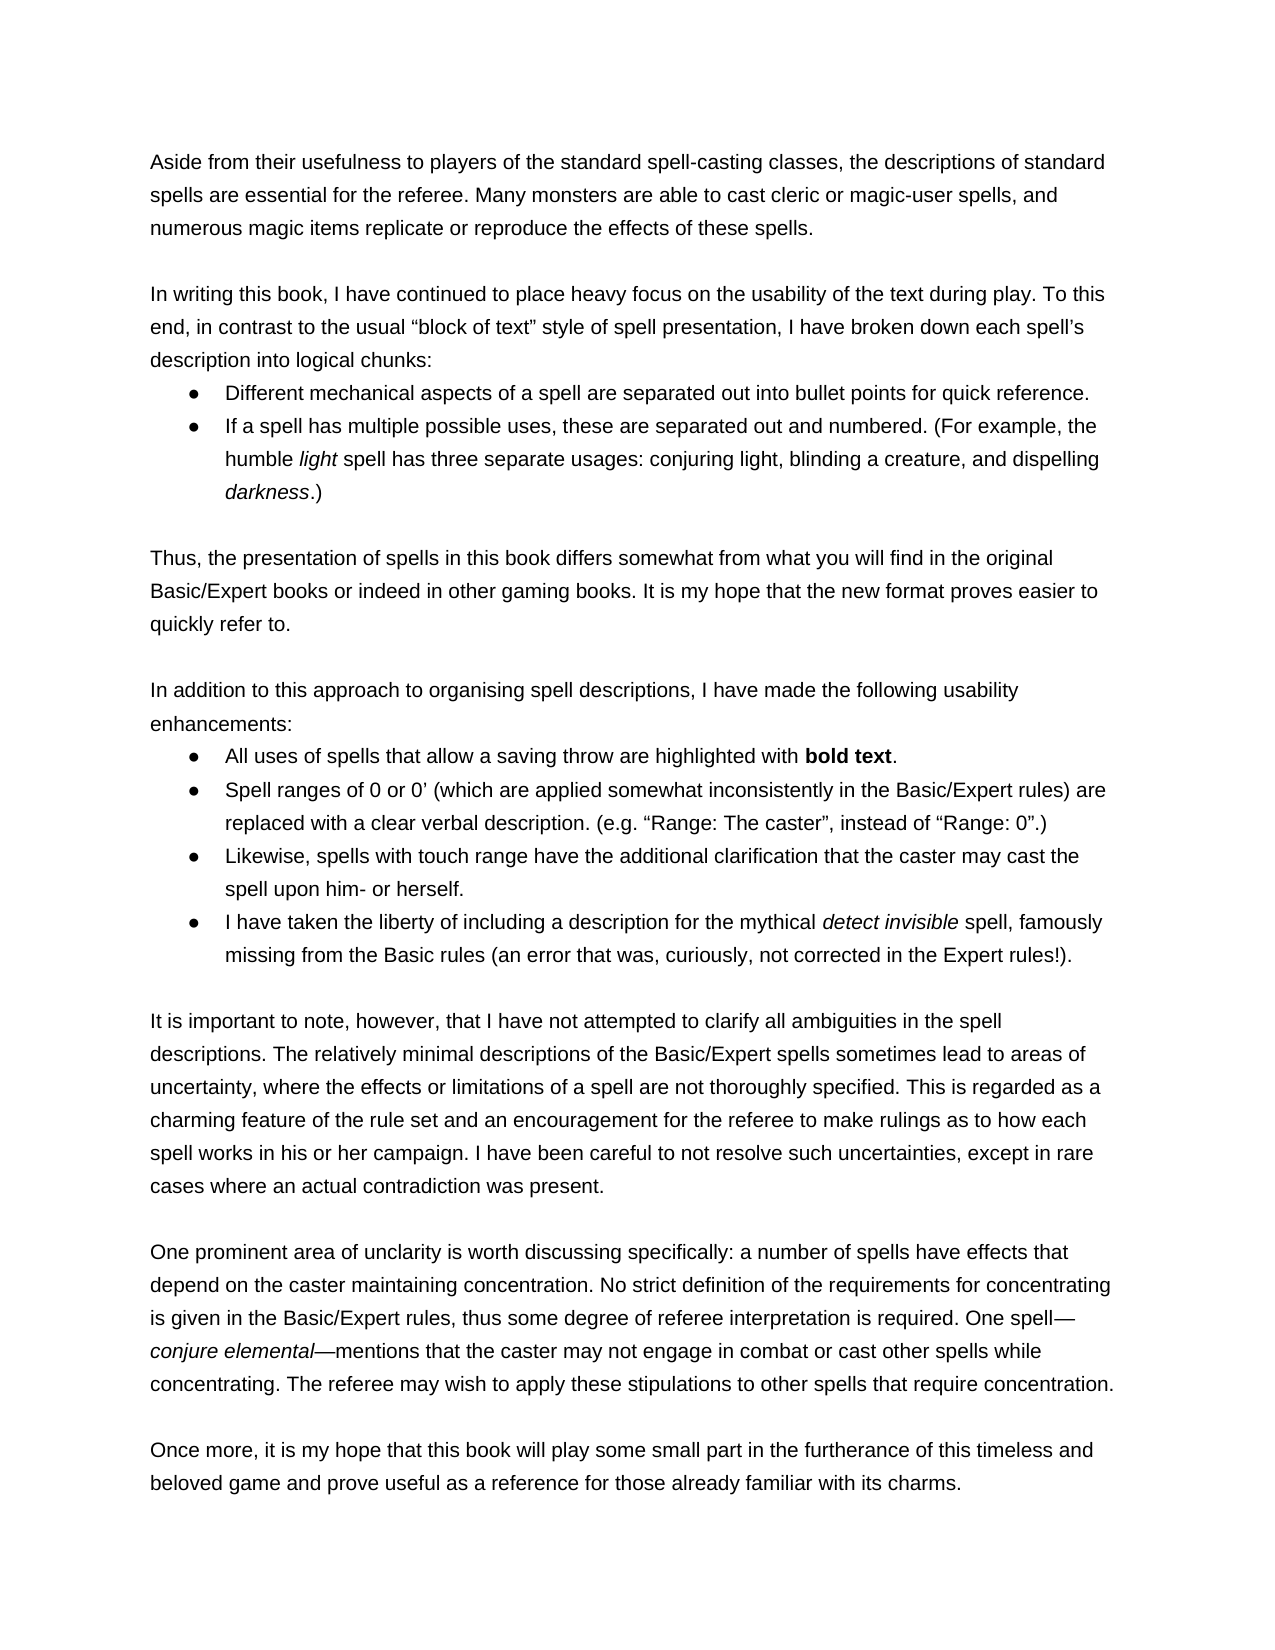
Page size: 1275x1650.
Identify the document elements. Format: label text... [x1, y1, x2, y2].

list I have taken the liberty of including a description for the mythical detect invisible spell, famously missing from the Basic rules (an error that was, curiously, not corrected in the Expert rules!). [187, 909, 1125, 966]
text In writing this book, I have continued to place heavy focus on the usability of the text during play. To this end, in contrast to the usual “block of text” style of spell presentation, I have broken down each spell’s description into logical chunks: [150, 282, 1125, 372]
text It is important to note, however, that I have not attempted to clarify all ambiguities in the spell descriptions. The relatively minimal descriptions of the Basic/Expert spells sometimes lead to areas of uncertainty, where the effects or limitations of a spell are not thoroughly specified. This is regarded as a charming feature of the rule set and an encouragement for the referee to make rulings as to how each spell works in his or her campaign. I have been careful to not resolve such uncertainties, except in rare cases where an actual contradiction was present. [150, 1008, 1125, 1198]
list All uses of spells that allow a saving throw are highlighted with bold text. [187, 744, 1125, 768]
text In addition to this approach to organising spell descriptions, I have made the following usability enhancements: [150, 678, 1125, 735]
text One prominent area of unclarity is worth discussing specifically: a number of spells have effects that depend on the caster maintaining concentration. No strict definition of the requirements for concentrating is given in the Basic/Expert rules, thus some degree of referee interpretation is required. One spell­—conjure elemental—mentions that the caster may not engage in combat or cast other spells while concentrating. The referee may wish to apply these stipulations to other spells that require concentration. [150, 1240, 1125, 1396]
list Likewise, spells with touch range have the additional clarification that the caster may cast the spell upon him- or herself. [187, 843, 1125, 900]
text Aside from their usefulness to players of the standard spell-casting classes, the descriptions of standard spells are essential for the referee. Many monsters are able to cast cleric or magic-user spells, and numerous magic items replicate or reproduce the effects of these spells. [150, 150, 1125, 240]
text Thus, the presentation of spells in this book differs somewhat from what you will find in the original Basic/Expert books or indeed in other gaming books. It is my hope that the new format proves easier to quickly refer to. [150, 546, 1125, 636]
list If a spell has multiple possible uses, these are separated out and numbered. (For example, the humble light spell has three separate usages: conjuring light, blinding a creature, and dispelling darkness.) [187, 414, 1125, 504]
list Spell ranges of 0 or 0’ (which are applied somewhat inconsistently in the Basic/Expert rules) are replaced with a clear verbal description. (e.g. “Range: The caster”, instead of “Range: 0”.) [187, 777, 1125, 834]
list Different mechanical aspects of a spell are separated out into bullet points for quick reference. [187, 381, 1125, 405]
text Once more, it is my hope that this book will play some small part in the furtherance of this timeless and beloved game and prove useful as a reference for those already familiar with its charms. [150, 1438, 1125, 1495]
